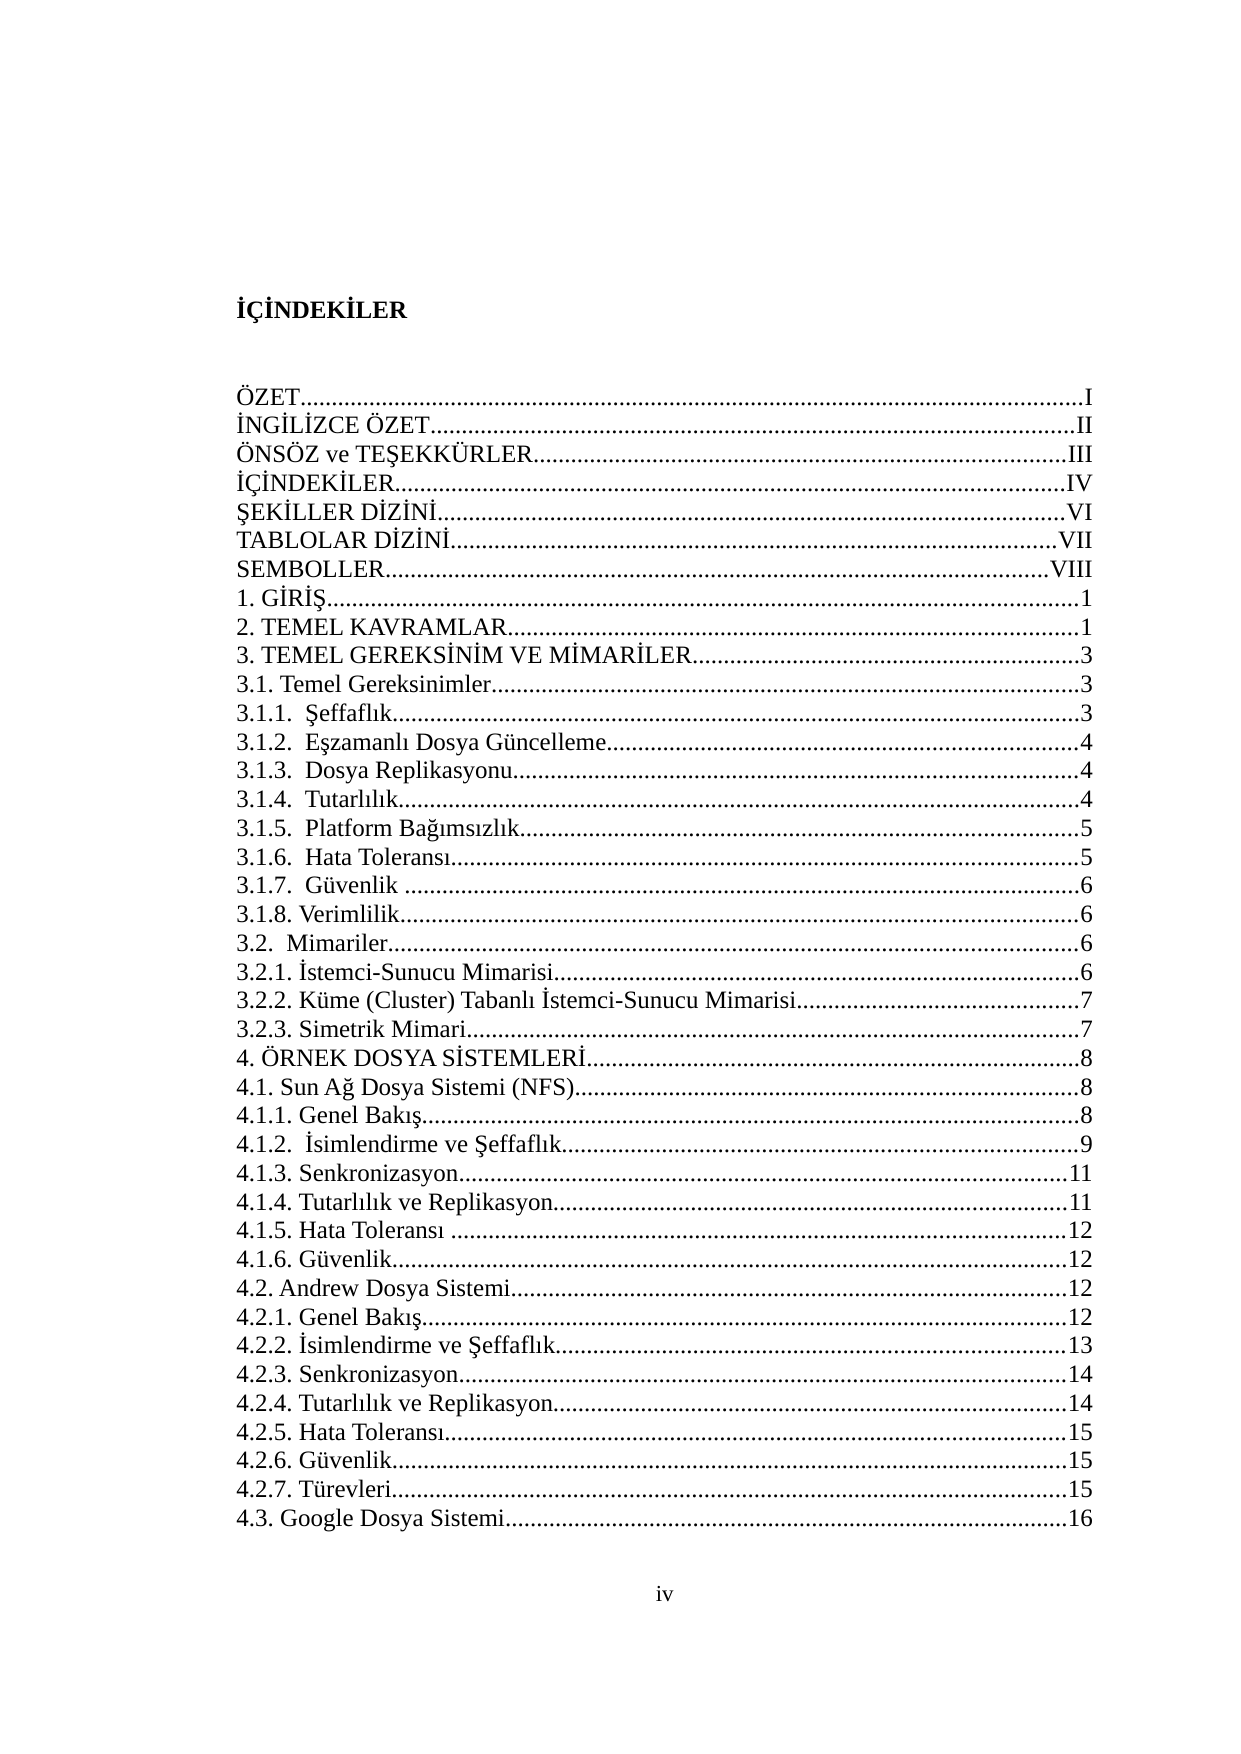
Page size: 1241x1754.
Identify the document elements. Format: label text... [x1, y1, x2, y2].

text İNGİLİZCE ÖZET II [236, 410, 1093, 439]
text 2. TEMEL KAVRAMLAR 1 [236, 612, 1093, 640]
text 4.3. Google Dosya Sistemi 16 [236, 1503, 1093, 1532]
text 4.1.1. Genel Bakış 8 [236, 1100, 1093, 1129]
text 4.1.4. Tutarlılık ve Replikasyon 11 [236, 1187, 1093, 1215]
text ŞEKİLLER DİZİNİ VI [236, 497, 1093, 525]
text 4.1.3. Senkronizasyon 11 [236, 1158, 1093, 1187]
text 4.2.6. Güvenlik 15 [236, 1445, 1093, 1474]
text 3.2.2. Küme (Cluster) Tabanlı İstemci-Sunucu Mimarisi 7 [236, 985, 1093, 1014]
text 4.2.4. Tutarlılık ve Replikasyon 14 [236, 1388, 1093, 1417]
text 4.2.2. İsimlendirme ve Şeffaflık 13 [236, 1330, 1093, 1359]
text 3. TEMEL GEREKSİNİM VE MİMARİLER 3 [236, 640, 1093, 669]
text 4.2. Andrew Dosya Sistemi 12 [236, 1273, 1093, 1302]
text 4.1.2. İsimlendirme ve Şeffaflık 9 [236, 1129, 1093, 1158]
text 3.1.4. Tutarlılık 4 [236, 784, 1093, 813]
text SEMBOLLER VIII [236, 554, 1093, 583]
text ÖNSÖZ ve TEŞEKKÜRLER III [236, 439, 1093, 468]
text 3.2.3. Simetrik Mimari 7 [236, 1014, 1093, 1043]
text 4.1. Sun Ağ Dosya Sistemi (NFS) 8 [236, 1072, 1093, 1100]
text ÖZET I [236, 382, 1093, 410]
text TABLOLAR DİZİNİ VII [236, 525, 1093, 554]
text 3.2.1. İstemci-Sunucu Mimarisi 6 [236, 957, 1093, 985]
text 4.2.3. Senkronizasyon 14 [236, 1359, 1093, 1388]
text 3.1.8. Verimlilik 6 [236, 899, 1093, 928]
text 4.2.1. Genel Bakış 12 [236, 1302, 1093, 1330]
text 4.1.5. Hata Toleransı 12 [236, 1215, 1093, 1244]
text 3.1.6. Hata Toleransı 5 [236, 842, 1093, 870]
text 3.1.2. Eşzamanlı Dosya Güncelleme 4 [236, 727, 1093, 755]
text 3.2. Mimariler 6 [236, 928, 1093, 957]
text 4.2.5. Hata Toleransı 15 [236, 1417, 1093, 1445]
text 4. ÖRNEK DOSYA SİSTEMLERİ 8 [236, 1043, 1093, 1072]
text 3.1.5. Platform Bağımsızlık 5 [236, 813, 1093, 842]
text 3.1.7. Güvenlik 6 [236, 870, 1093, 899]
text 3.1. Temel Gereksinimler 3 [236, 669, 1093, 698]
text 4.2.7. Türevleri 15 [236, 1474, 1093, 1503]
text İÇİNDEKİLER IV [236, 468, 1093, 497]
text 3.1.3. Dosya Replikasyonu 4 [236, 755, 1093, 784]
subtitle İÇİNDEKİLER [236, 295, 1093, 324]
text 1. GİRİŞ 1 [236, 583, 1093, 612]
text 4.1.6. Güvenlik 12 [236, 1244, 1093, 1273]
text 3.1.1. Şeffaflık 3 [236, 698, 1093, 727]
